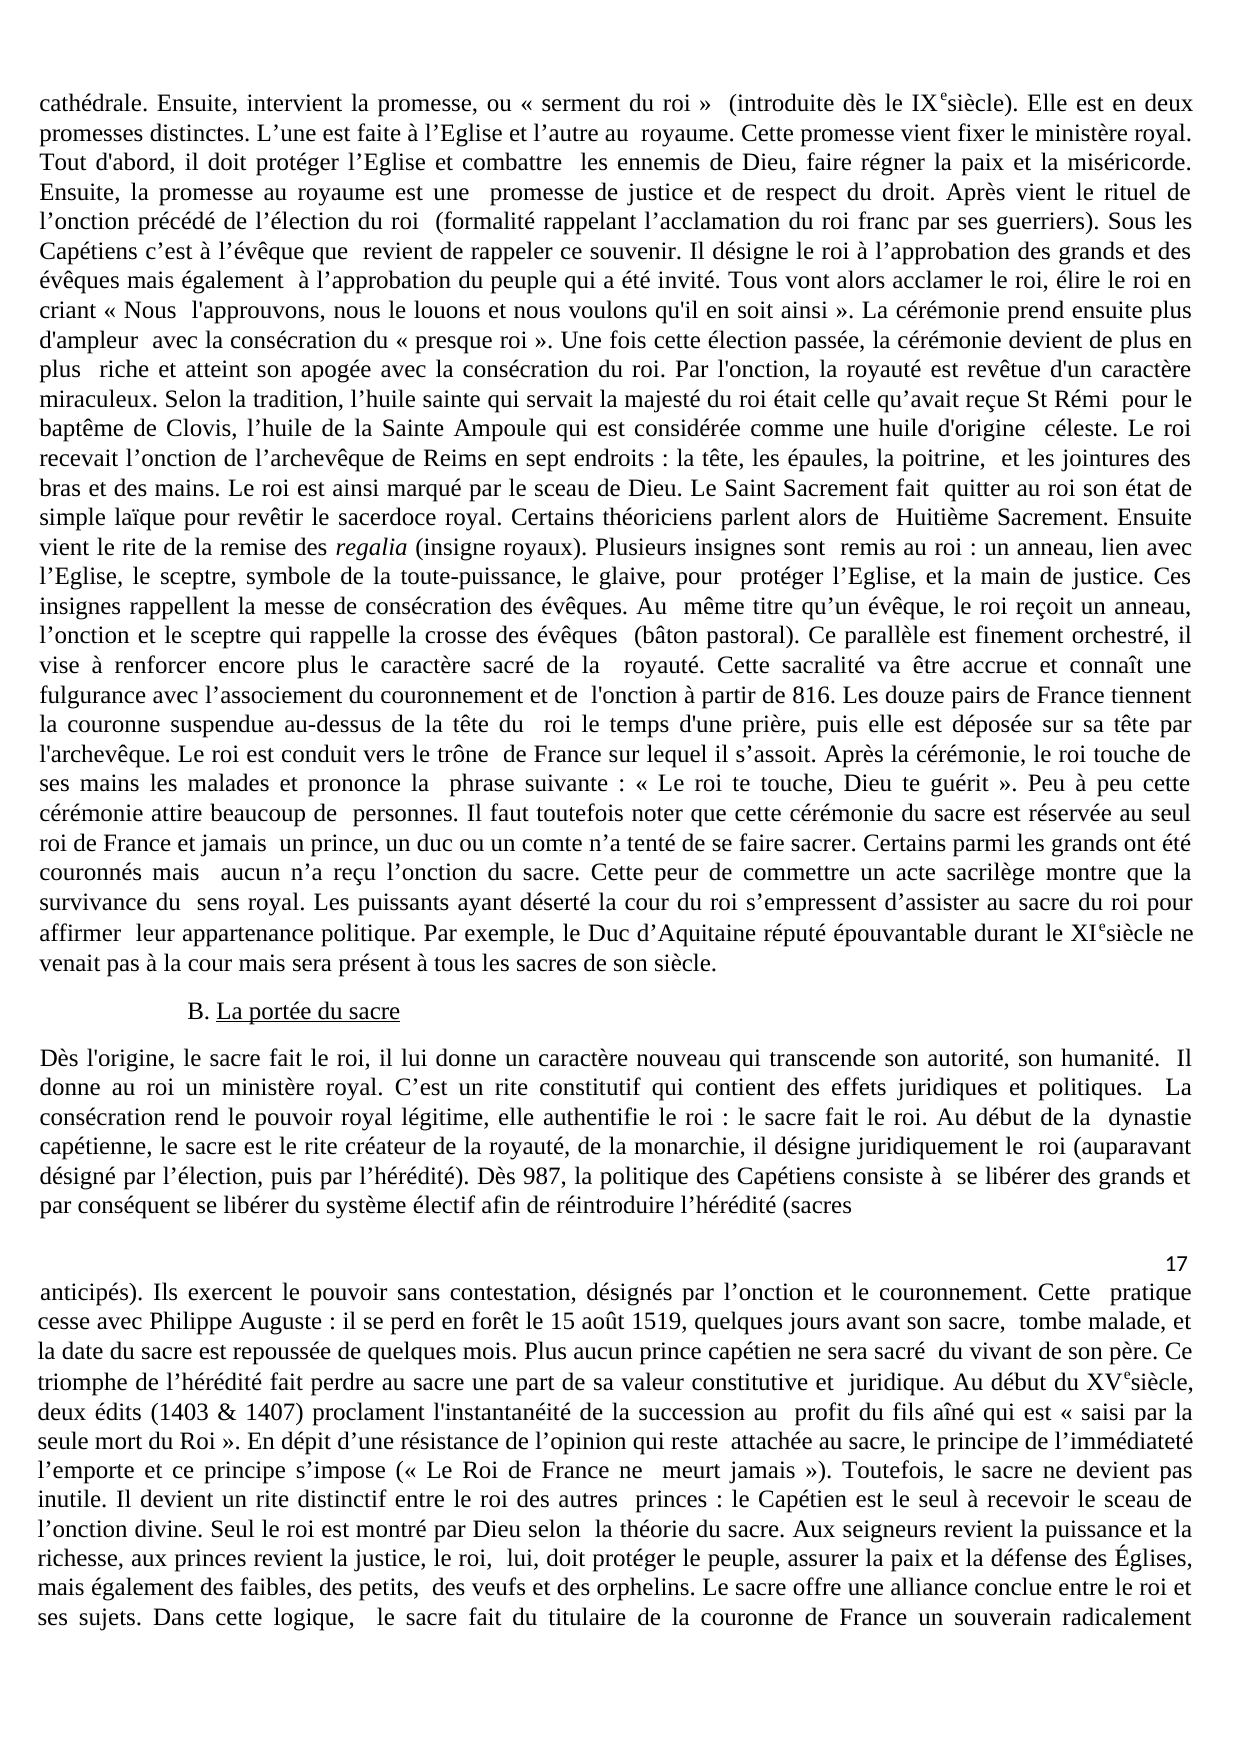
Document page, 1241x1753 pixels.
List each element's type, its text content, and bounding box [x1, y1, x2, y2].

text Dès l'origine, le sacre fait le roi, il lui donne un caractère nouveau qui transcende son autorité, son humanité. Il donne au roi un ministère royal. C’est un rite constitutif qui contient des effets juridiques et politiques. La consécration rend le pouvoir royal légitime, elle authentifie le roi : le sacre fait le roi. Au début de la dynastie capétienne, le sacre est le rite créateur de la royauté, de la monarchie, il désigne juridiquement le roi (auparavant désigné par l’élection, puis par l’hérédité). Dès 987, la politique des Capétiens consiste à se libérer des grands et par conséquent se libérer du système électif afin de réintroduire l’hérédité (sacres [39, 1043, 1193, 1219]
text cathédrale. Ensuite, intervient la promesse, ou « serment du roi » (introduite dès le IXesiècle). Elle est en deux promesses distinctes. L’une est faite à l’Eglise et l’autre au royaume. Cette promesse vient fixer le ministère royal. Tout d'abord, il doit protéger l’Eglise et combattre les ennemis de Dieu, faire régner la paix et la miséricorde. Ensuite, la promesse au royaume est une promesse de justice et de respect du droit. Après vient le rituel de l’onction précédé de l’élection du roi (formalité rappelant l’acclamation du roi franc par ses guerriers). Sous les Capétiens c’est à l’évêque que revient de rappeler ce souvenir. Il désigne le roi à l’approbation des grands et des évêques mais également à l’approbation du peuple qui a été invité. Tous vont alors acclamer le roi, élire le roi en criant « Nous l'approuvons, nous le louons et nous voulons qu'il en soit ainsi ». La cérémonie prend ensuite plus d'ampleur avec la consécration du « presque roi ». Une fois cette élection passée, la cérémonie devient de plus en plus riche et atteint son apogée avec la consécration du roi. Par l'onction, la royauté est revêtue d'un caractère miraculeux. Selon la tradition, l’huile sainte qui servait la majesté du roi était celle qu’avait reçue St Rémi pour le baptême de Clovis, l’huile de la Sainte Ampoule qui est considérée comme une huile d'origine céleste. Le roi recevait l’onction de l’archevêque de Reims en sept endroits : la tête, les épaules, la poitrine, et les jointures des bras et des mains. Le roi est ainsi marqué par le sceau de Dieu. Le Saint Sacrement fait quitter au roi son état de simple laïque pour revêtir le sacerdoce royal. Certains théoriciens parlent alors de Huitième Sacrement. Ensuite vient le rite de la remise des regalia (insigne royaux). Plusieurs insignes sont remis au roi : un anneau, lien avec l’Eglise, le sceptre, symbole de la toute-puissance, le glaive, pour protéger l’Eglise, et la main de justice. Ces insignes rappellent la messe de consécration des évêques. Au même titre qu’un évêque, le roi reçoit un anneau, l’onction et le sceptre qui rappelle la crosse des évêques (bâton pastoral). Ce parallèle est finement orchestré, il vise à renforcer encore plus le caractère sacré de la royauté. Cette sacralité va être accrue et connaît une fulgurance avec l’associement du couronnement et de l'onction à partir de 816. Les douze pairs de France tiennent la couronne suspendue au-dessus de la tête du roi le temps d'une prière, puis elle est déposée sur sa tête par l'archevêque. Le roi est conduit vers le trône de France sur lequel il s’assoit. Après la cérémonie, le roi touche de ses mains les malades et prononce la phrase suivante : « Le roi te touche, Dieu te guérit ». Peu à peu cette cérémonie attire beaucoup de personnes. Il faut toutefois noter que cette cérémonie du sacre est réservée au seul roi de France et jamais un prince, un duc ou un comte n’a tenté de se faire sacrer. Certains parmi les grands ont été couronnés mais aucun n’a reçu l’onction du sacre. Cette peur de commettre un acte sacrilège montre que la survivance du sens royal. Les puissants ayant déserté la cour du roi s’empressent d’assister au sacre du roi pour affirmer leur appartenance politique. Par exemple, le Duc d’Aquitaine réputé épouvantable durant le XIesiècle ne venait pas à la cour mais sera présent à tous les sacres de son siècle. [39, 86, 1194, 977]
text anticipés). Ils exercent le pouvoir sans contestation, désignés par l’onction et le couronnement. Cette pratique cesse avec Philippe Auguste : il se perd en forêt le 15 août 1519, quelques jours avant son sacre, tombe malade, et la date du sacre est repoussée de quelques mois. Plus aucun prince capétien ne sera sacré du vivant de son père. Ce triomphe de l’hérédité fait perdre au sacre une part de sa valeur constitutive et juridique. Au début du XVesiècle, deux édits (1403 & 1407) proclament l'instantanéité de la succession au profit du fils aîné qui est « saisi par la seule mort du Roi ». En dépit d’une résistance de l’opinion qui reste attachée au sacre, le principe de l’immédiateté l’emporte et ce principe s’impose (« Le Roi de France ne meurt jamais »). Toutefois, le sacre ne devient pas inutile. Il devient un rite distinctif entre le roi des autres princes : le Capétien est le seul à recevoir le sceau de l’onction divine. Seul le roi est montré par Dieu selon la théorie du sacre. Aux seigneurs revient la puissance et la richesse, aux princes revient la justice, le roi, lui, doit protéger le peuple, assurer la paix et la défense des Églises, mais également des faibles, des petits, des veufs et des orphelins. Le sacre offre une alliance conclue entre le roi et ses sujets. Dans cette logique, le sacre fait du titulaire de la couronne de France un souverain radicalement [37, 1277, 1194, 1630]
text 17 [36, 1249, 1188, 1277]
text B. La portée du sacre [187, 996, 1193, 1024]
